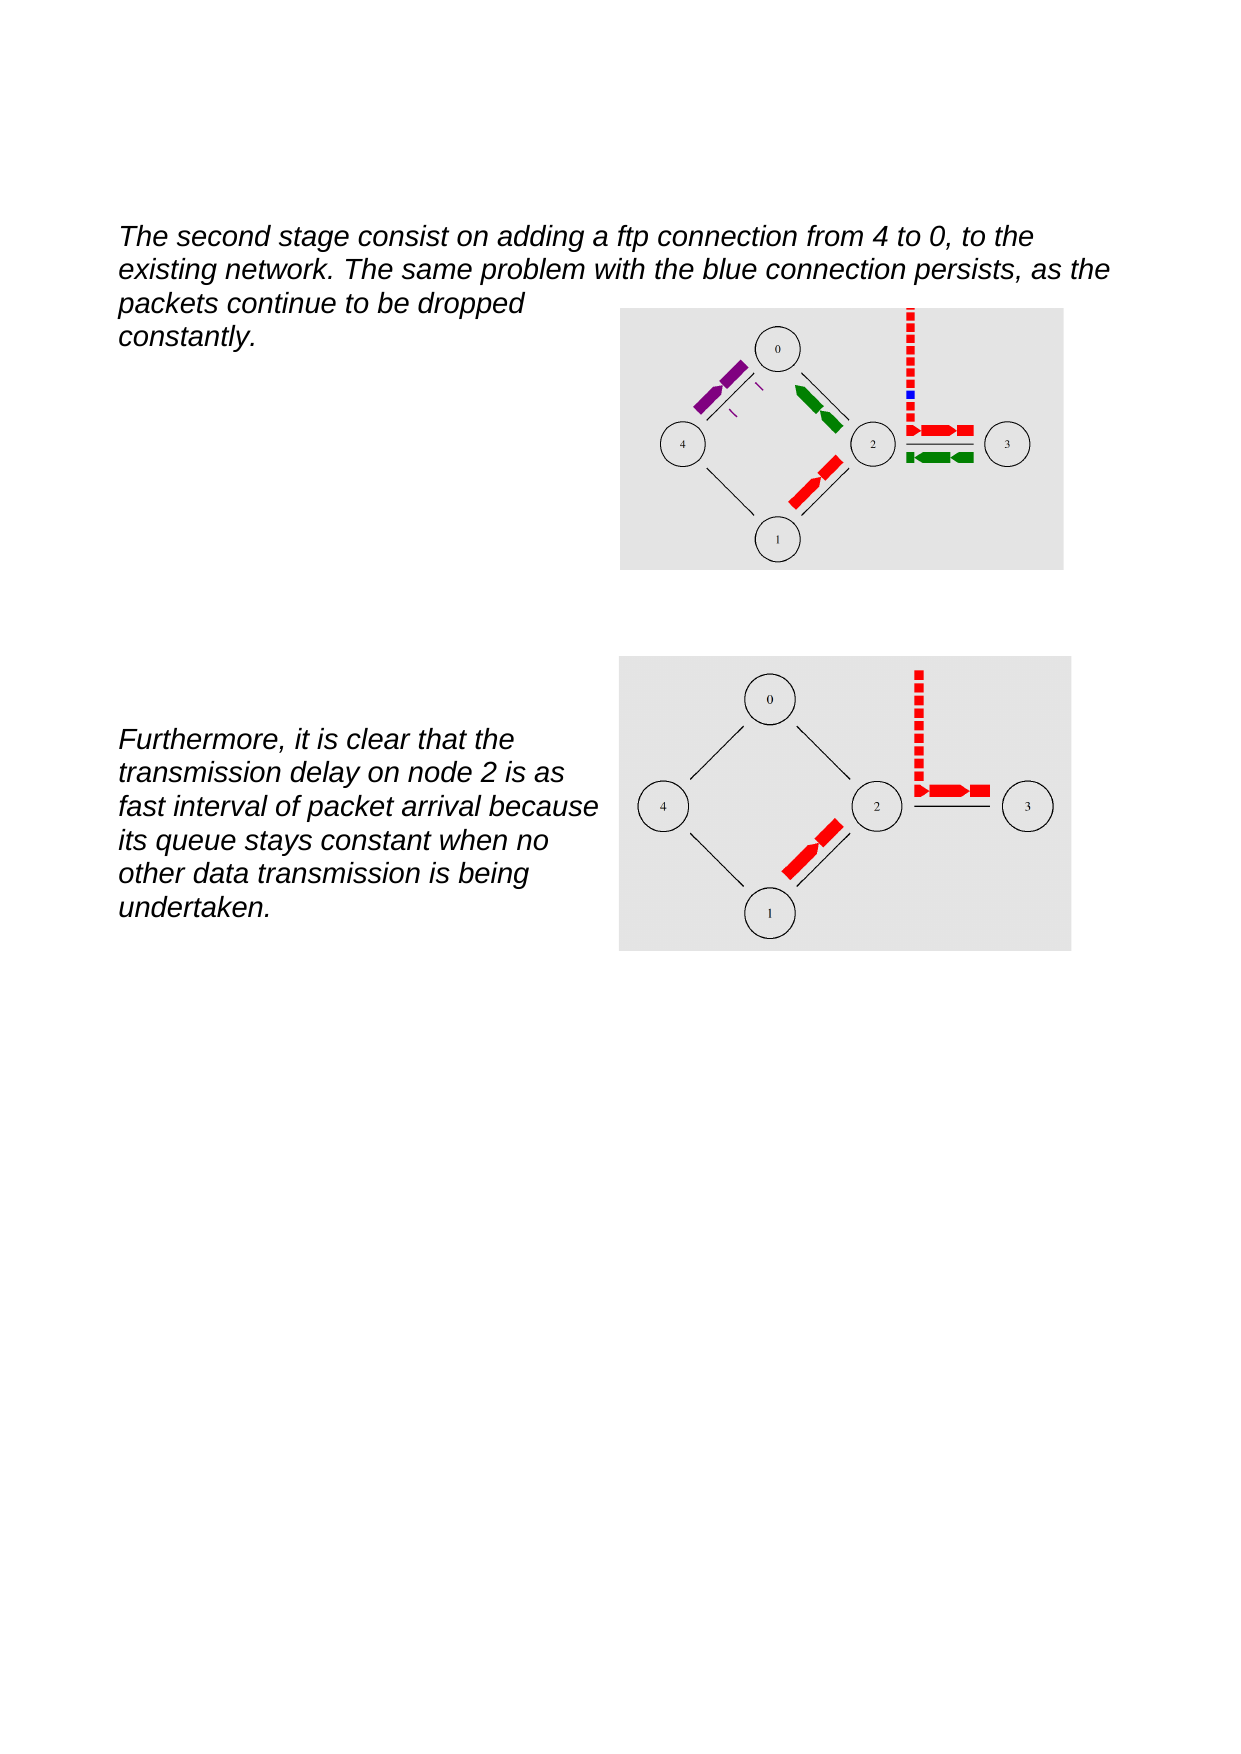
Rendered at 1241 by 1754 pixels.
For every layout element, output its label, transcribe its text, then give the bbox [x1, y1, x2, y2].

text [1072, 722, 1122, 923]
picture [618, 656, 1072, 951]
text Furthermore, it is clear that the transmission delay on node 2 is as fast interval of packet arrival because its queue stays constant when no other data transmission is being undertaken. [118, 722, 618, 923]
picture [620, 308, 1064, 570]
text The second stage consist on adding a ftp connection from 4 to 0, to the existing network. The same problem with the blue connection persists, as the packets continue to be dropped constantly. [118, 219, 1122, 353]
